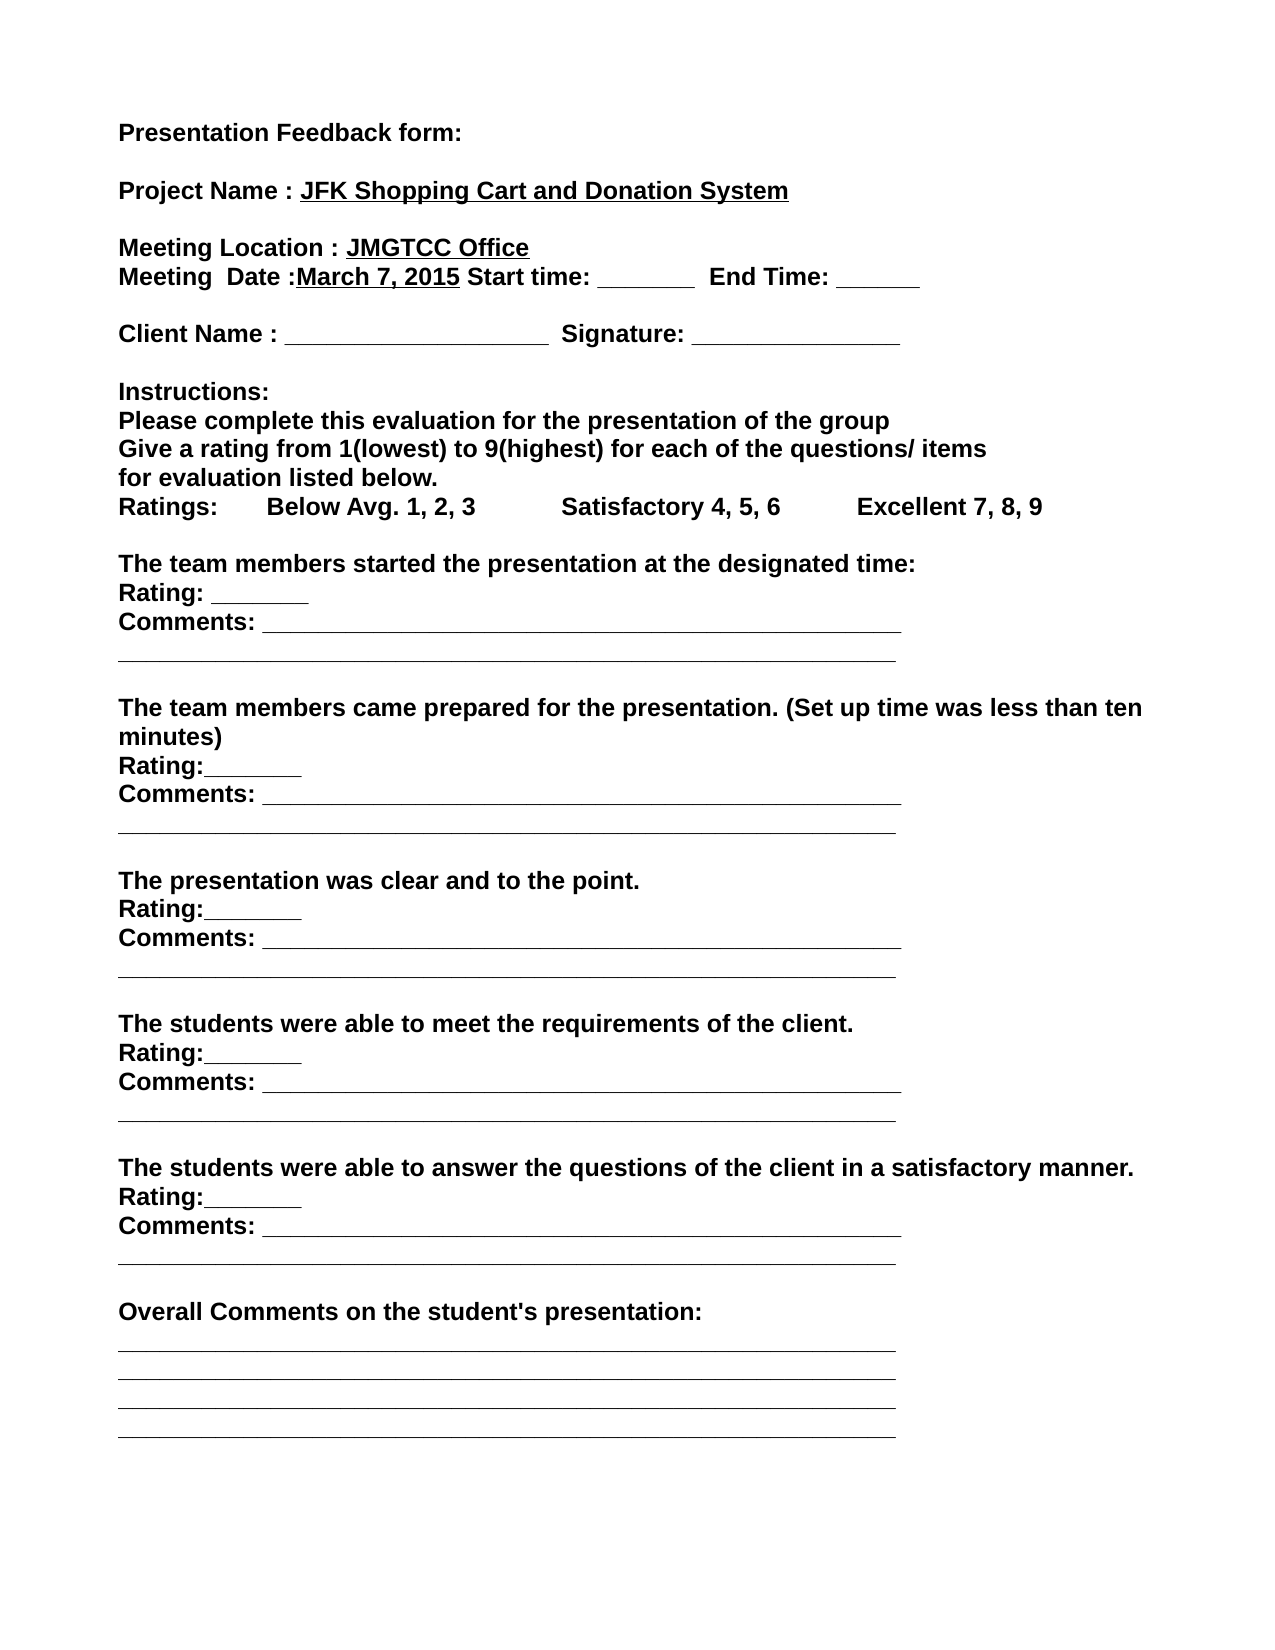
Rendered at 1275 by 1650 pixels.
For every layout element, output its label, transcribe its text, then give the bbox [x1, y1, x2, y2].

text Client Name : ___________________ Signature: _______________ [118, 319, 1157, 348]
text ________________________________________________________ [118, 1239, 1157, 1268]
text The students were able to meet the requirements of the client. [118, 1009, 1157, 1038]
text ________________________________________________________ [118, 1354, 1157, 1383]
text Overall Comments on the student's presentation: [118, 1297, 1157, 1326]
text Comments: ______________________________________________ [118, 1067, 1157, 1096]
text Comments: ______________________________________________ [118, 1211, 1157, 1239]
text ________________________________________________________ [118, 1326, 1157, 1354]
text Rating:_______ [118, 1038, 1157, 1067]
text Meeting Location : JMGTCC Office [118, 233, 1157, 262]
text The students were able to answer the questions of the client in a satisfactory manner. [118, 1153, 1157, 1182]
text Rating:_______ [118, 751, 1157, 779]
text Comments: ______________________________________________ [118, 923, 1157, 952]
text ________________________________________________________ [118, 636, 1157, 664]
text The presentation was clear and to the point. [118, 866, 1157, 894]
text ________________________________________________________ [118, 808, 1157, 837]
text Rating:_______ [118, 894, 1157, 923]
text Comments: ______________________________________________ [118, 607, 1157, 636]
text The team members started the presentation at the designated time: [118, 549, 1157, 578]
text for evaluation listed below. Ratings: Below Avg. 1, 2, 3 Satisfactory 4, 5, 6 Excellent 7, 8, 9 [118, 463, 1157, 521]
text Rating:_______ [118, 1182, 1157, 1211]
text ________________________________________________________ [118, 1096, 1157, 1124]
text Project Name : JFK Shopping Cart and Donation System [118, 176, 1157, 204]
text The team members came prepared for the presentation. (Set up time was less than ten minutes) [118, 693, 1157, 751]
text ________________________________________________________ [118, 1412, 1157, 1441]
text Instructions: Please complete this evaluation for the presentation of the group Give a rating from 1(lowest) to 9(highest) for each of the questions/ items [118, 377, 1157, 463]
text Meeting Date :March 7, 2015 Start time: _______ End Time: ______ [118, 262, 1157, 291]
text Comments: ______________________________________________ [118, 779, 1157, 808]
text ________________________________________________________ [118, 1383, 1157, 1412]
text ________________________________________________________ [118, 952, 1157, 981]
text Rating: _______ [118, 578, 1157, 607]
text Presentation Feedback form: [118, 118, 1157, 147]
